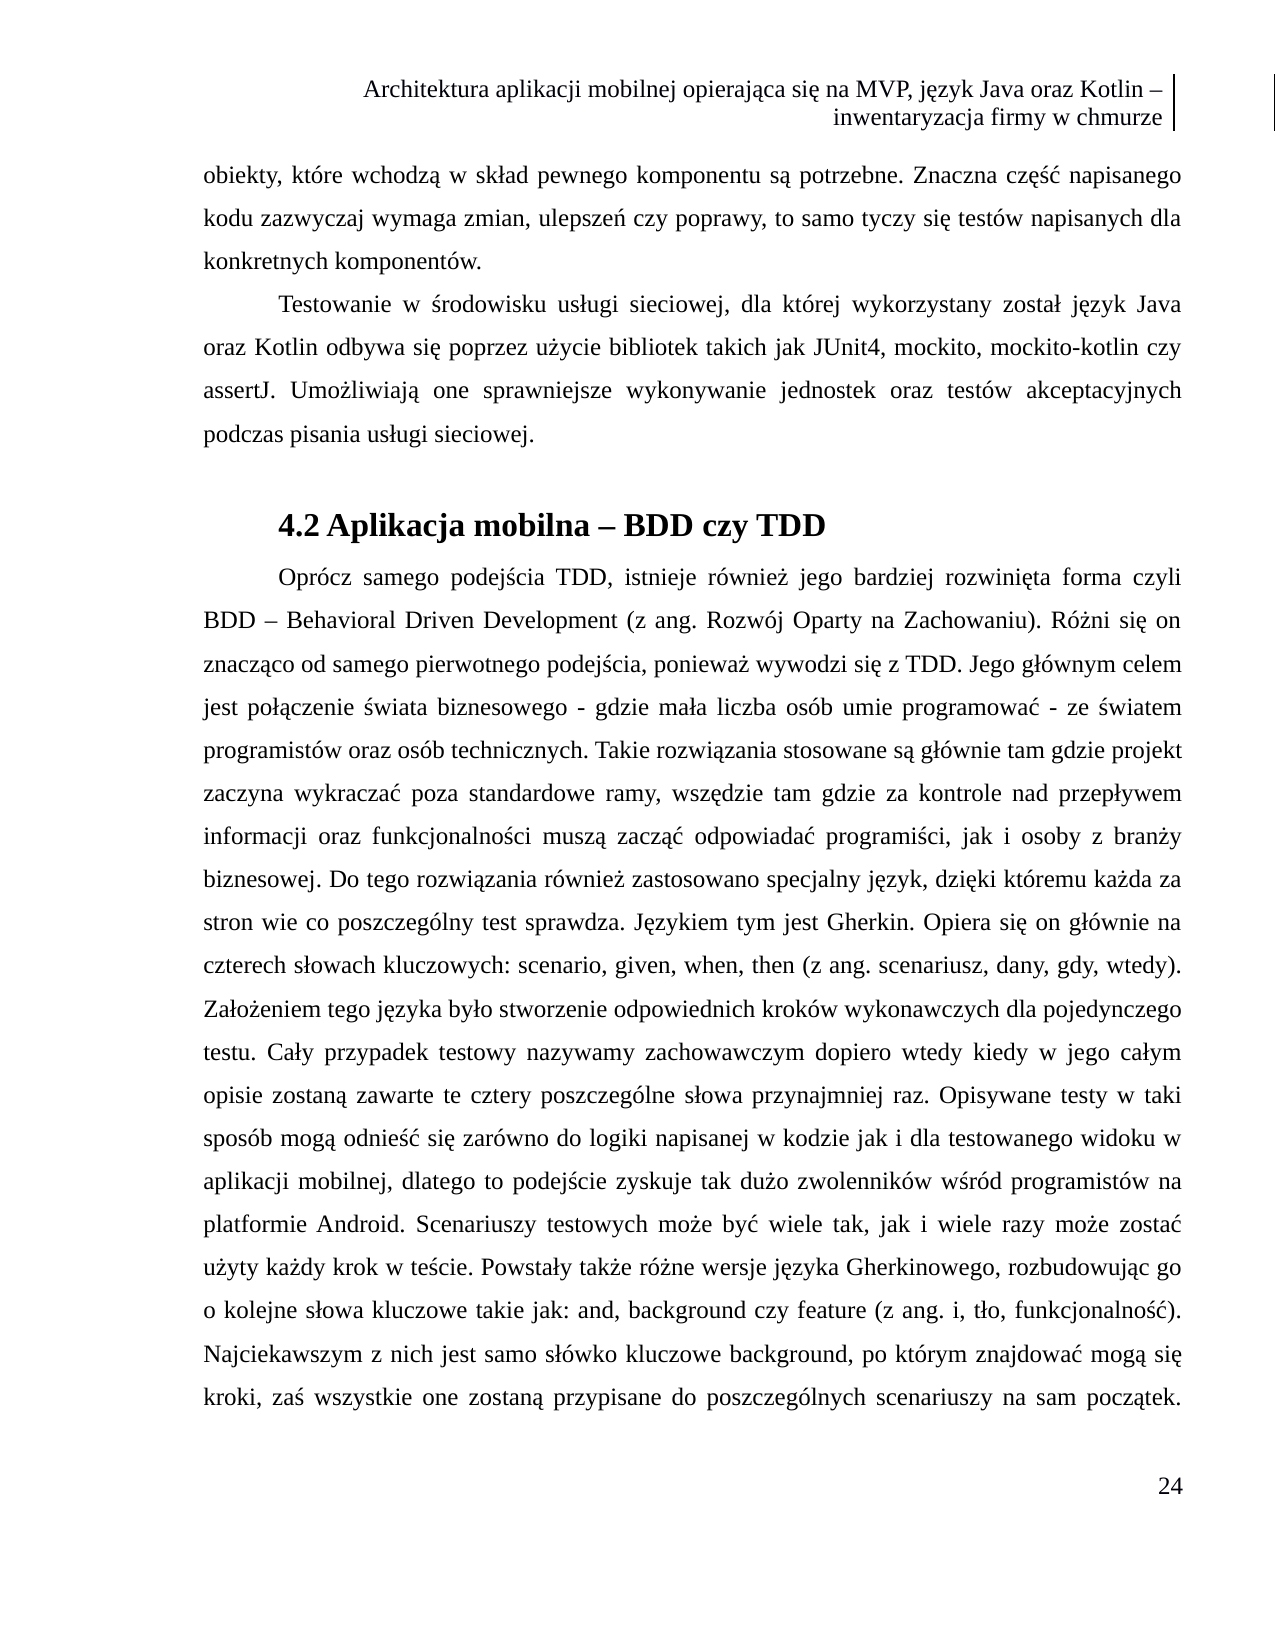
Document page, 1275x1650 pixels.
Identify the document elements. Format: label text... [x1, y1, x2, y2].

text 4.2 Aplikacja mobilna – BDD czy TDD [203, 505, 1183, 543]
text Oprócz samego podejścia TDD, istnieje również jego bardziej rozwinięta forma czyli BDD – Behavioral Driven Development (z ang. Rozwój Oparty na Zachowaniu). Różni się on znacząco od samego pierwotnego podejścia, ponieważ wywodzi się z TDD. Jego głównym celem jest połączenie świata biznesowego - gdzie mała liczba osób umie programować - ze światem programistów oraz osób technicznych. Takie rozwiązania stosowane są głównie tam gdzie projekt zaczyna wykraczać poza standardowe ramy, wszędzie tam gdzie za kontrole nad przepływem informacji oraz funkcjonalności muszą zacząć odpowiadać programiści, jak i osoby z branży biznesowej. Do tego rozwiązania również zastosowano specjalny język, dzięki któremu każda za stron wie co poszczególny test sprawdza. Językiem tym jest Gherkin. Opiera się on głównie na czterech słowach kluczowych: scenario, given, when, then (z ang. scenariusz, dany, gdy, wtedy). Założeniem tego języka było stworzenie odpowiednich kroków wykonawczych dla pojedynczego testu. Cały przypadek testowy nazywamy zachowawczym dopiero wtedy kiedy w jego całym opisie zostaną zawarte te cztery poszczególne słowa przynajmniej raz. Opisywane testy w taki sposób mogą odnieść się zarówno do logiki napisanej w kodzie jak i dla testowanego widoku w aplikacji mobilnej, dlatego to podejście zyskuje tak dużo zwolenników wśród programistów na platformie Android. Scenariuszy testowych może być wiele tak, jak i wiele razy może zostać użyty każdy krok w teście. Powstały także różne wersje języka Gherkinowego, rozbudowując go o kolejne słowa kluczowe takie jak: and, background czy feature (z ang. i, tło, funkcjonalność). Najciekawszym z nich jest samo słówko kluczowe background, po którym znajdować mogą się kroki, zaś wszystkie one zostaną przypisane do poszczególnych scenariuszy na sam początek. [203, 562, 1183, 1411]
text Testowanie w środowisku usługi sieciowej, dla której wykorzystany został język Java oraz Kotlin odbywa się poprzez użycie bibliotek takich jak JUnit4, mockito, mockito-kotlin czy assertJ. Umożliwiają one sprawniejsze wykonywanie jednostek oraz testów akceptacyjnych podczas pisania usługi sieciowej. [203, 289, 1183, 447]
text obiekty, które wchodzą w skład pewnego komponentu są potrzebne. Znaczna część napisanego kodu zazwyczaj wymaga zmian, ulepszeń czy poprawy, to samo tyczy się testów napisanych dla konkretnych komponentów. [203, 160, 1183, 275]
